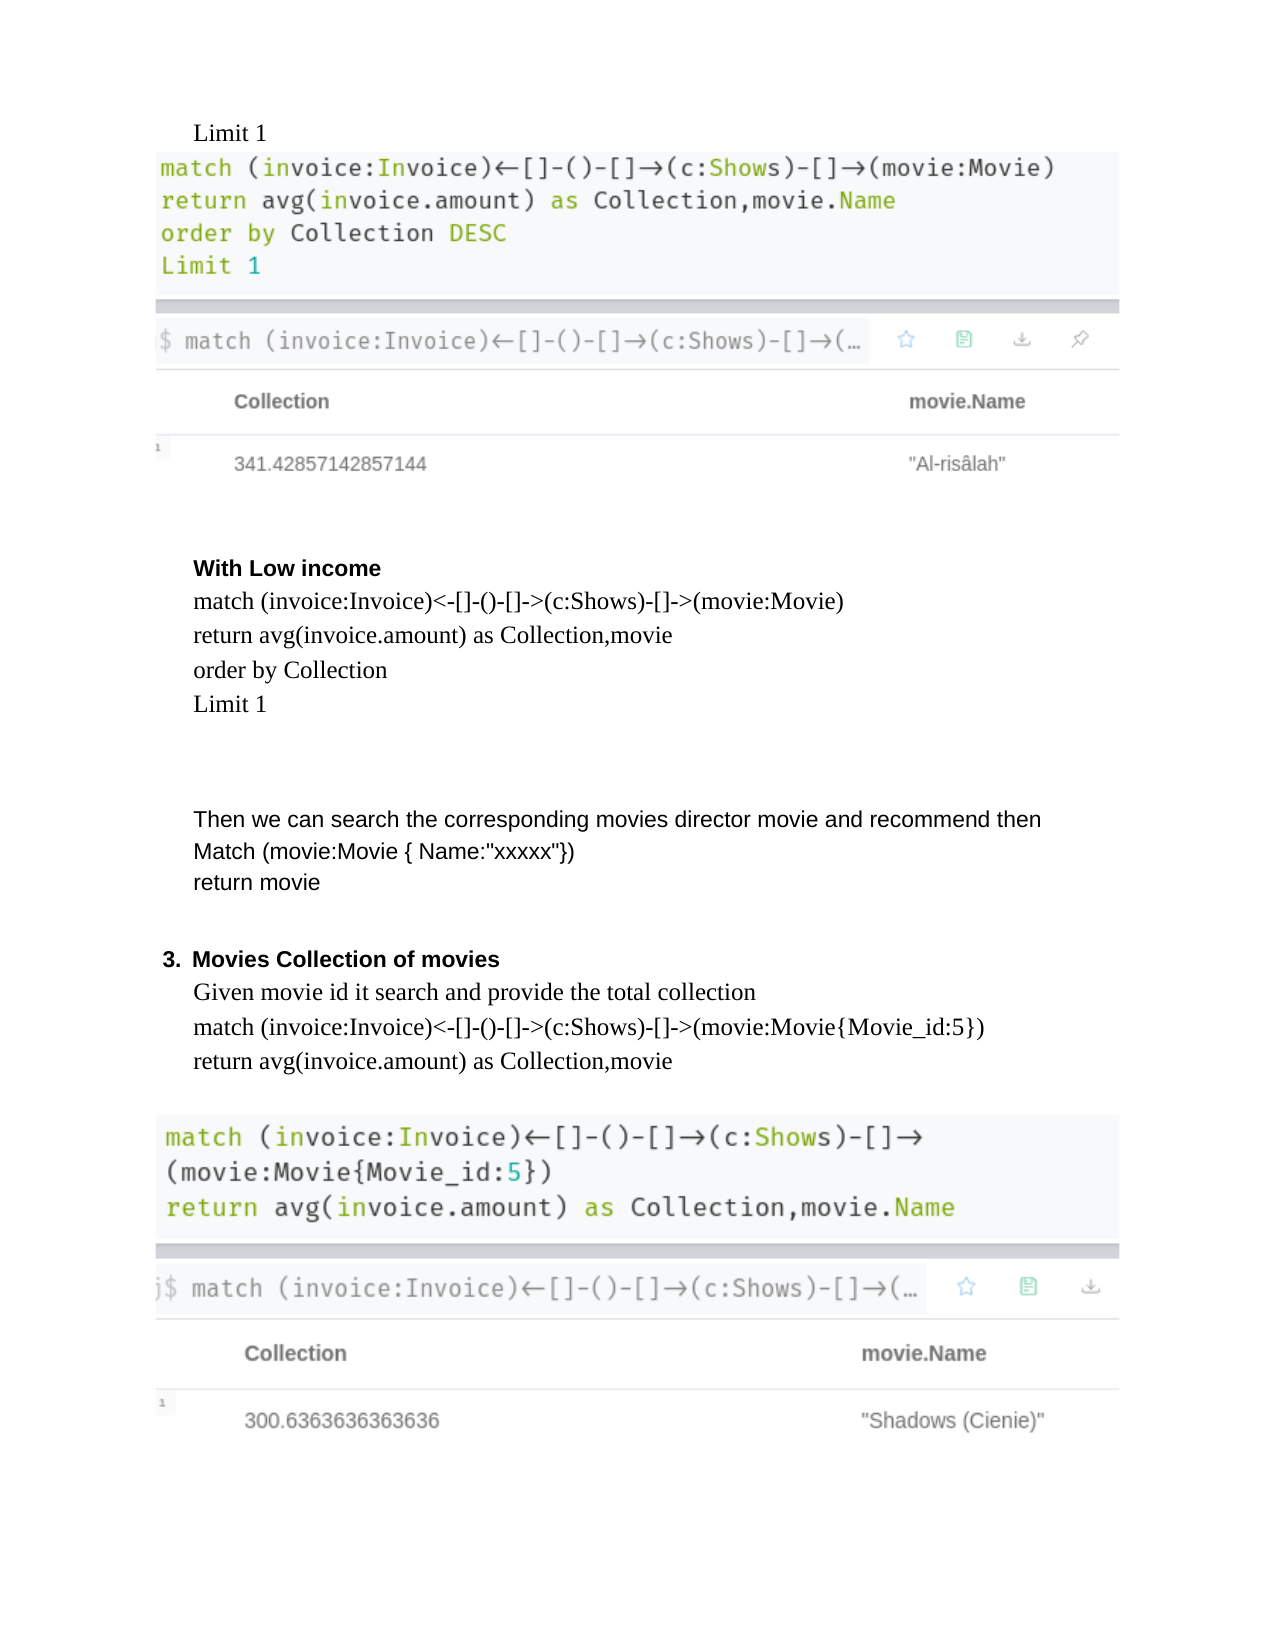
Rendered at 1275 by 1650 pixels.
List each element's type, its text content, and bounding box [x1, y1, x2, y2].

text return avg(invoice.amount) as Collection,movie [193, 621, 1157, 649]
picture [155, 1115, 1120, 1471]
text return avg(invoice.amount) as Collection,movie [193, 1046, 1157, 1075]
text Limit 1 [193, 689, 1157, 718]
list Movies Collection of movies [162, 946, 1157, 972]
text With Low income [193, 554, 1157, 581]
text match (invoice:Invoice)<-[]-()-[]->(c:Shows)-[]->(movie:Movie) [193, 586, 1157, 615]
text return movie [193, 869, 1157, 896]
text order by Collection [193, 655, 1157, 684]
text Then we can search the corresponding movies director movie and recommend then [193, 806, 1157, 832]
picture [155, 152, 1120, 515]
text Limit 1 [193, 118, 1157, 147]
text Given movie id it search and provide the total collection [193, 977, 1157, 1006]
text Match (movie:Movie { Name:"xxxxx"}) [193, 838, 1157, 864]
text match (invoice:Invoice)<-[]-()-[]->(c:Shows)-[]->(movie:Movie{Movie_id:5}) [193, 1012, 1157, 1040]
